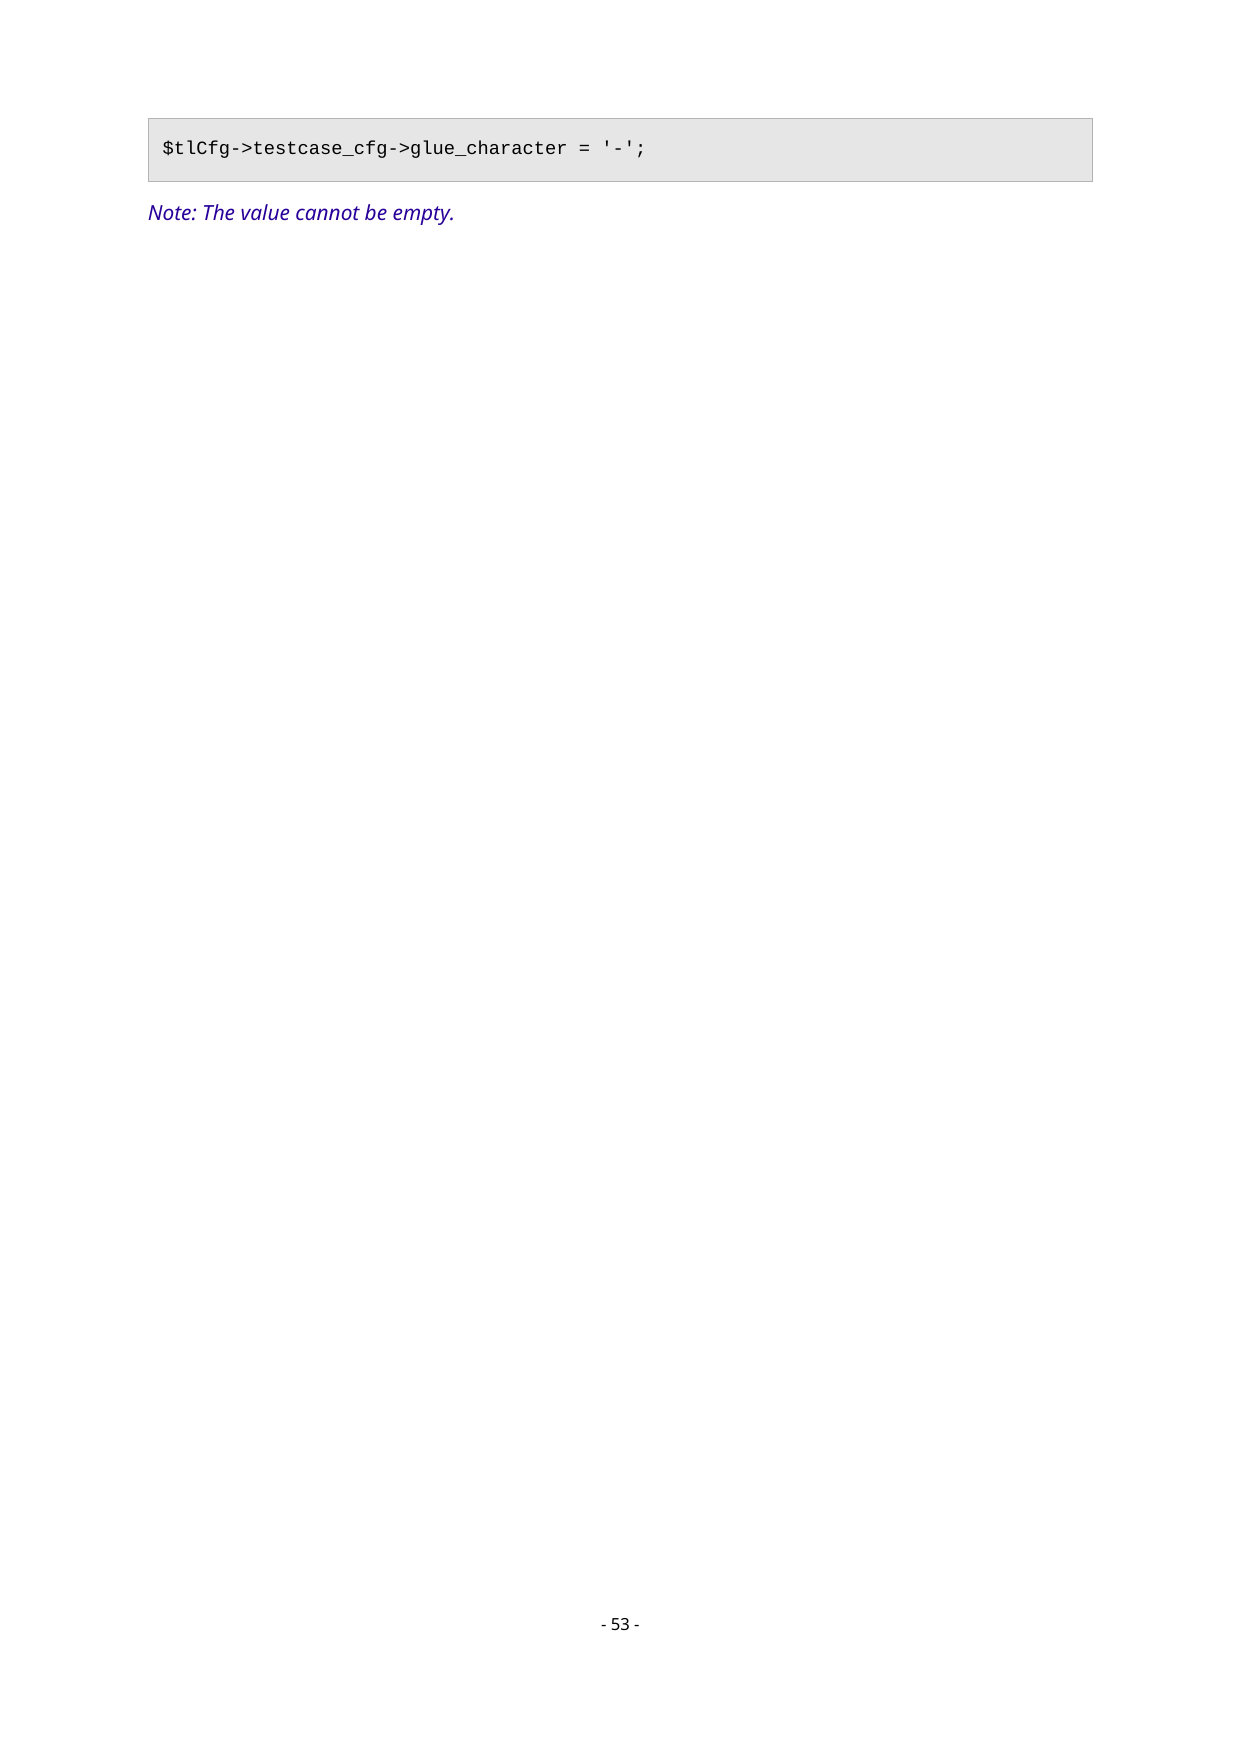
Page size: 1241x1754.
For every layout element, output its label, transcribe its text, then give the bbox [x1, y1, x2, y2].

text $tlCfg->testcase_cfg->glue_character = '-'; [149, 119, 1092, 181]
text Note: The value cannot be empty. [148, 198, 1122, 227]
